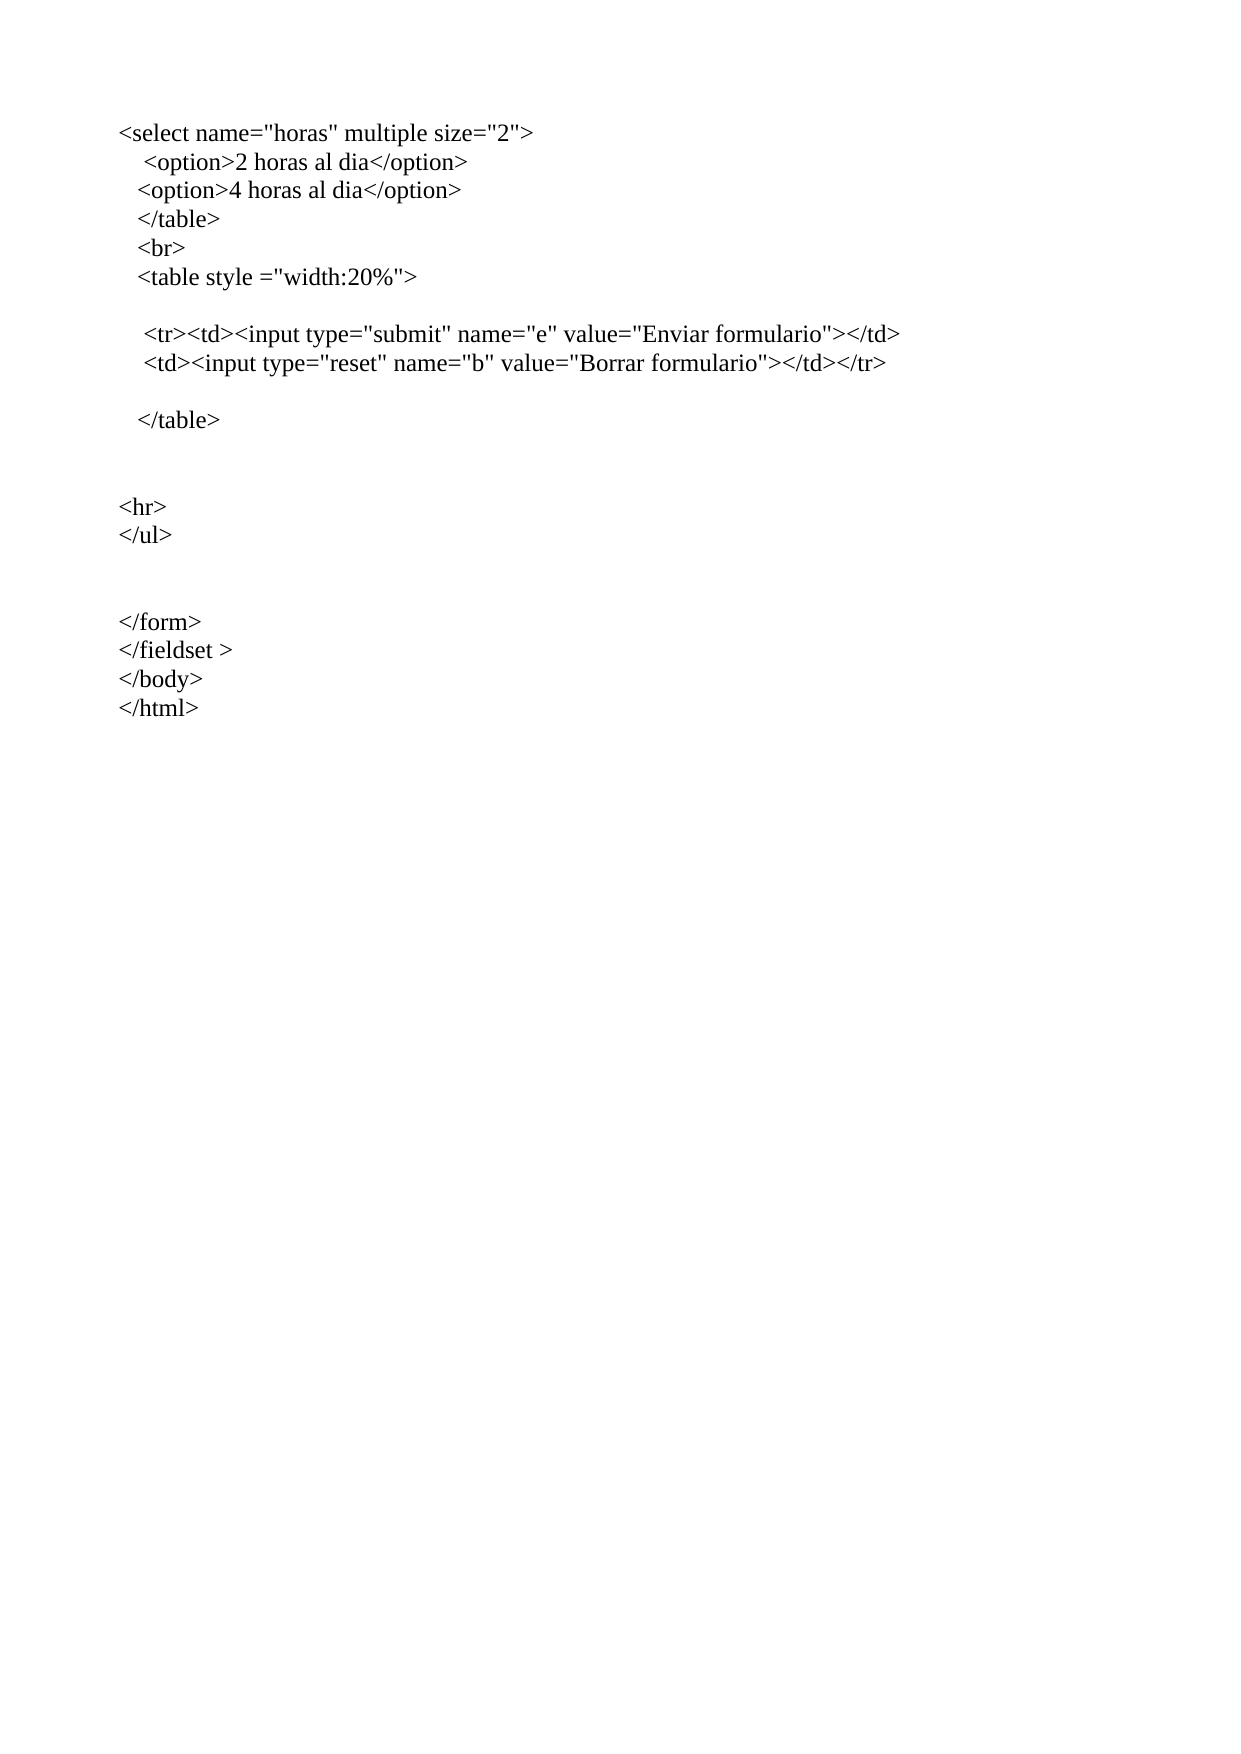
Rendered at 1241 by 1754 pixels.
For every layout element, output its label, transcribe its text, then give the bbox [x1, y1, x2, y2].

text </table> [118, 204, 1122, 233]
text <select name="horas" multiple size="2"> [118, 118, 1122, 147]
text </html> [118, 693, 1122, 722]
text </form> [118, 607, 1122, 636]
text <table style ="width:20%"> [118, 262, 1122, 291]
text <td><input type="reset" name="b" value="Borrar formulario"></td></tr> [118, 348, 1122, 377]
text </ul> [118, 521, 1122, 549]
text <option>2 horas al dia</option> [118, 147, 1122, 176]
text </table> [118, 406, 1122, 434]
text </body> [118, 664, 1122, 693]
text <hr> [118, 492, 1122, 521]
text <tr><td><input type="submit" name="e" value="Enviar formulario"></td> [118, 319, 1122, 348]
text </fieldset > [118, 636, 1122, 664]
text <option>4 horas al dia</option> [118, 176, 1122, 204]
text <br> [118, 233, 1122, 262]
